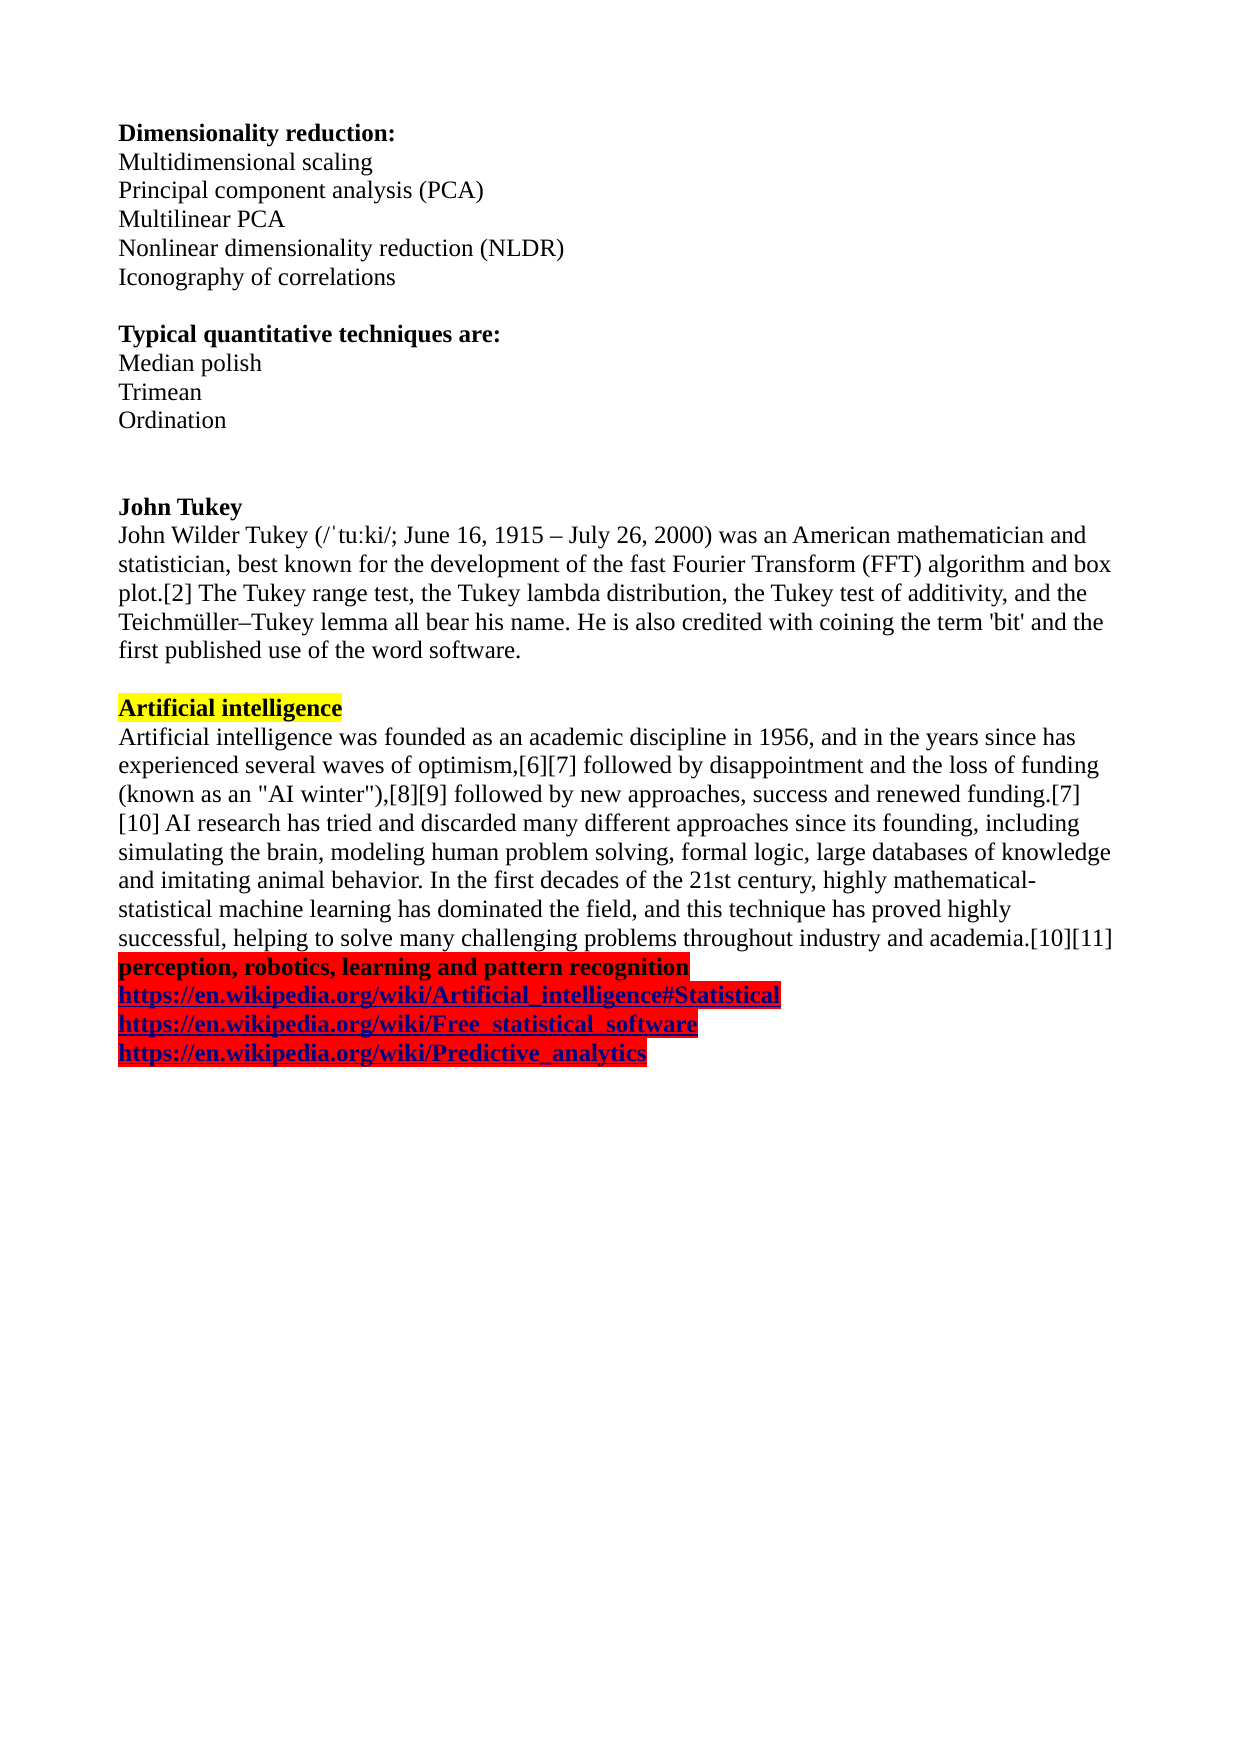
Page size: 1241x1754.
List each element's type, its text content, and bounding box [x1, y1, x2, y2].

text Principal component analysis (PCA) [118, 176, 1122, 204]
text https://en.wikipedia.org/wiki/Predictive_analytics [118, 1038, 1122, 1067]
text Ordination [118, 406, 1122, 434]
text Median polish [118, 348, 1122, 377]
text Trimean [118, 377, 1122, 406]
text Iconography of correlations [118, 262, 1122, 291]
text Nonlinear dimensionality reduction (NLDR) [118, 233, 1122, 262]
text John Wilder Tukey (/ˈtuːki/; June 16, 1915 – July 26, 2000) was an American mathematician and statistician, best known for the development of the fast Fourier Transform (FFT) algorithm and box plot.[2] The Tukey range test, the Tukey lambda distribution, the Tukey test of additivity, and the Teichmüller–Tukey lemma all bear his name. He is also credited with coining the term 'bit' and the first published use of the word software. [118, 521, 1122, 664]
text John Tukey [118, 492, 1122, 521]
text Artificial intelligence was founded as an academic discipline in 1956, and in the years since has experienced several waves of optimism,[6][7] followed by disappointment and the loss of funding (known as an "AI winter"),[8][9] followed by new approaches, success and renewed funding.[7][10] AI research has tried and discarded many different approaches since its founding, including simulating the brain, modeling human problem solving, formal logic, large databases of knowledge and imitating animal behavior. In the first decades of the 21st century, highly mathematical-statistical machine learning has dominated the field, and this technique has proved highly successful, helping to solve many challenging problems throughout industry and academia.[10][11] [118, 722, 1122, 952]
text https://en.wikipedia.org/wiki/Artificial_intelligence#Statistical [118, 981, 1122, 1009]
text perception, robotics, learning and pattern recognition [118, 952, 1122, 981]
text Multilinear PCA [118, 204, 1122, 233]
text Artificial intelligence [118, 693, 1122, 722]
text Multidimensional scaling [118, 147, 1122, 176]
text Typical quantitative techniques are: [118, 319, 1122, 348]
text Dimensionality reduction: [118, 118, 1122, 147]
text https://en.wikipedia.org/wiki/Free_statistical_software [118, 1009, 1122, 1038]
